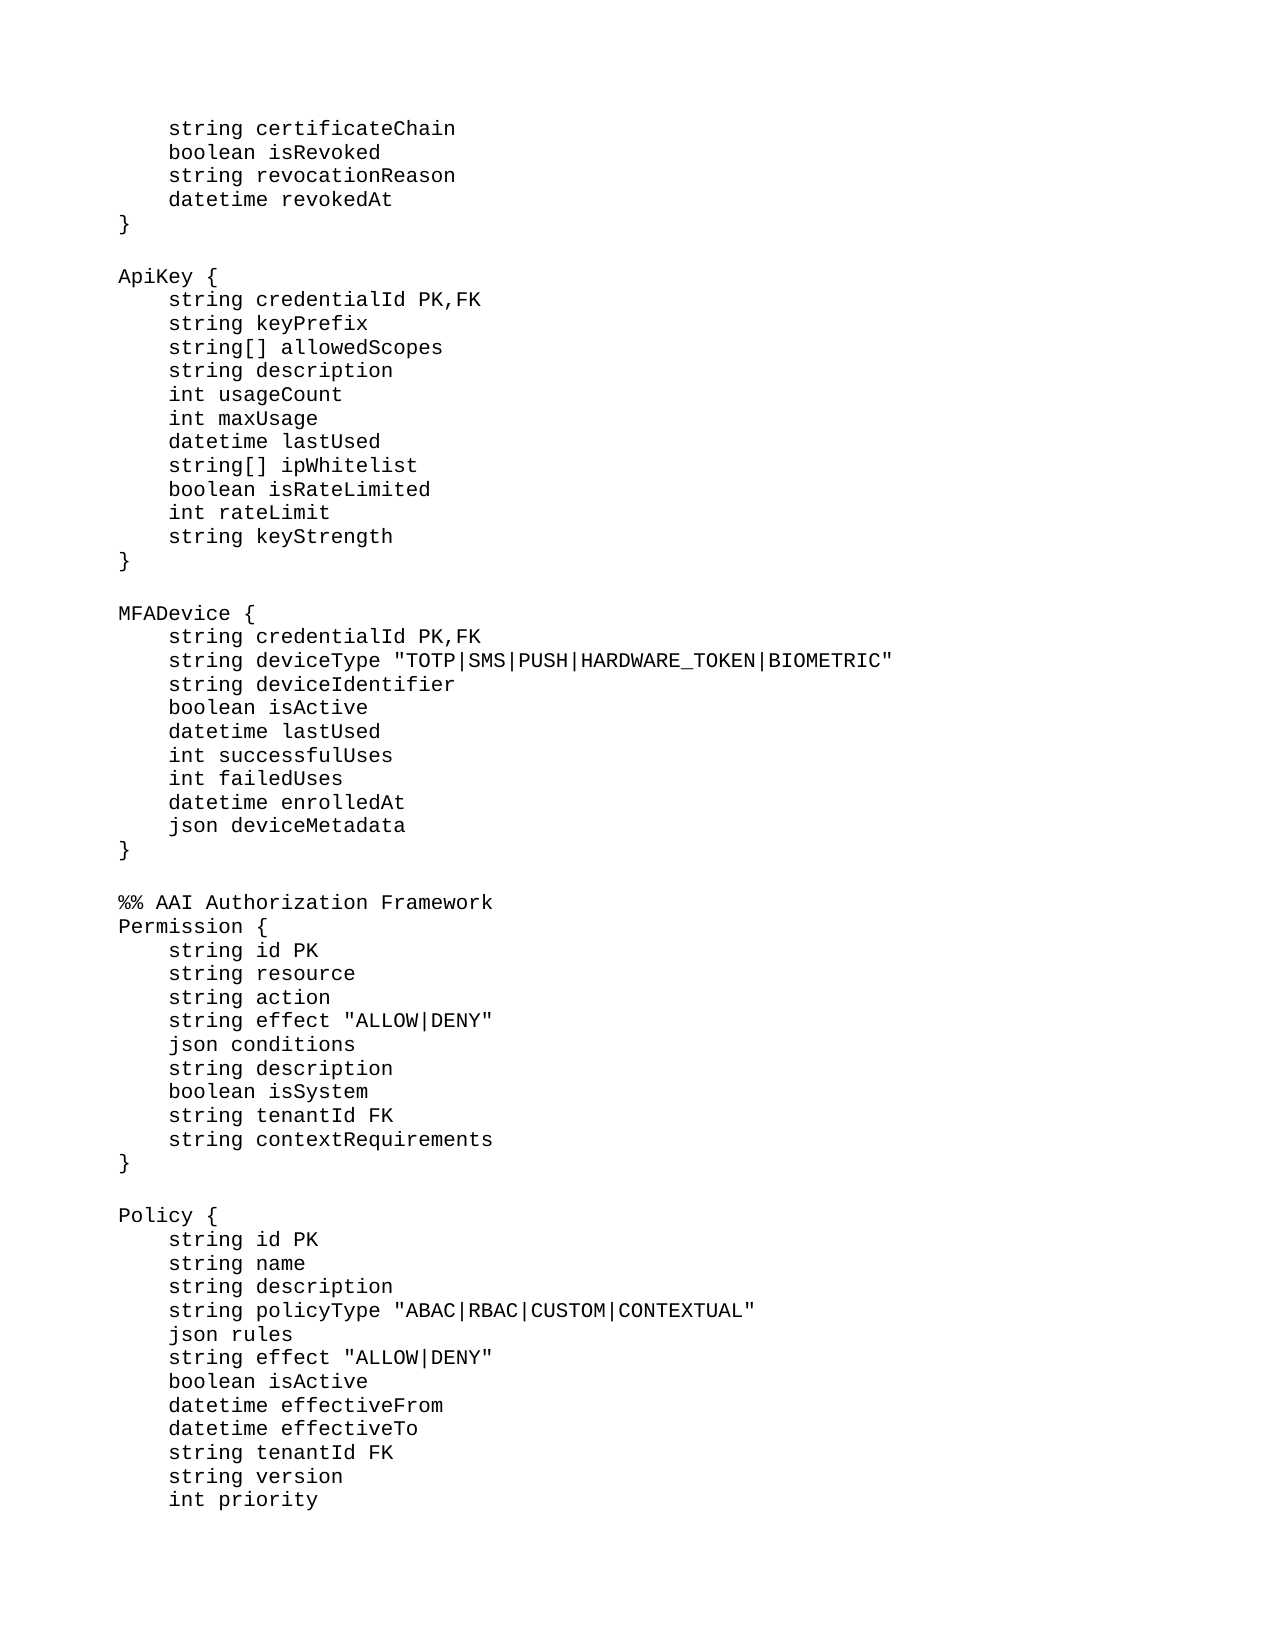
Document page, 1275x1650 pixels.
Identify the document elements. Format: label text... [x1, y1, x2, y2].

text datetime revokedAt [118, 189, 1157, 213]
text json conditions [118, 1034, 1157, 1058]
text ApiKey { [118, 266, 1157, 289]
text string name [118, 1253, 1157, 1276]
text string id PK [118, 1229, 1157, 1253]
text string action [118, 987, 1157, 1011]
text string tenantId FK [118, 1105, 1157, 1129]
text int usageCount [118, 384, 1157, 408]
text boolean isActive [118, 1371, 1157, 1395]
text int maxUsage [118, 408, 1157, 431]
text } [118, 213, 1157, 236]
text string[] allowedScopes [118, 337, 1157, 360]
text boolean isActive [118, 697, 1157, 721]
text } [118, 839, 1157, 863]
text string tenantId FK [118, 1442, 1157, 1466]
text json rules [118, 1324, 1157, 1347]
text string keyStrength [118, 526, 1157, 549]
text int successfulUses [118, 744, 1157, 768]
text string description [118, 1276, 1157, 1300]
text string effect "ALLOW|DENY" [118, 1011, 1157, 1034]
text json deviceMetadata [118, 816, 1157, 839]
text datetime effectiveFrom [118, 1395, 1157, 1418]
text int priority [118, 1489, 1157, 1513]
text int rateLimit [118, 502, 1157, 526]
text string certificateChain [118, 118, 1157, 142]
text string resource [118, 963, 1157, 987]
text } [118, 549, 1157, 573]
text } [118, 1152, 1157, 1176]
text int failedUses [118, 768, 1157, 792]
text datetime enrolledAt [118, 792, 1157, 816]
text datetime effectiveTo [118, 1418, 1157, 1442]
text string description [118, 1058, 1157, 1081]
text boolean isRateLimited [118, 479, 1157, 502]
text %% AAI Authorization Framework [118, 892, 1157, 916]
text string version [118, 1466, 1157, 1489]
text string deviceIdentifier [118, 674, 1157, 697]
text string policyType "ABAC|RBAC|CUSTOM|CONTEXTUAL" [118, 1300, 1157, 1324]
text datetime lastUsed [118, 721, 1157, 744]
text Permission { [118, 916, 1157, 939]
text string credentialId PK,FK [118, 289, 1157, 313]
text string id PK [118, 939, 1157, 963]
text Policy { [118, 1206, 1157, 1229]
text string effect "ALLOW|DENY" [118, 1347, 1157, 1371]
text datetime lastUsed [118, 431, 1157, 455]
text string contextRequirements [118, 1129, 1157, 1152]
text string description [118, 360, 1157, 384]
text string revocationReason [118, 165, 1157, 189]
text string credentialId PK,FK [118, 626, 1157, 650]
text boolean isRevoked [118, 142, 1157, 165]
text MFADevice { [118, 603, 1157, 626]
text string[] ipWhitelist [118, 455, 1157, 479]
text string deviceType "TOTP|SMS|PUSH|HARDWARE_TOKEN|BIOMETRIC" [118, 650, 1157, 674]
text boolean isSystem [118, 1081, 1157, 1105]
text string keyPrefix [118, 313, 1157, 337]
